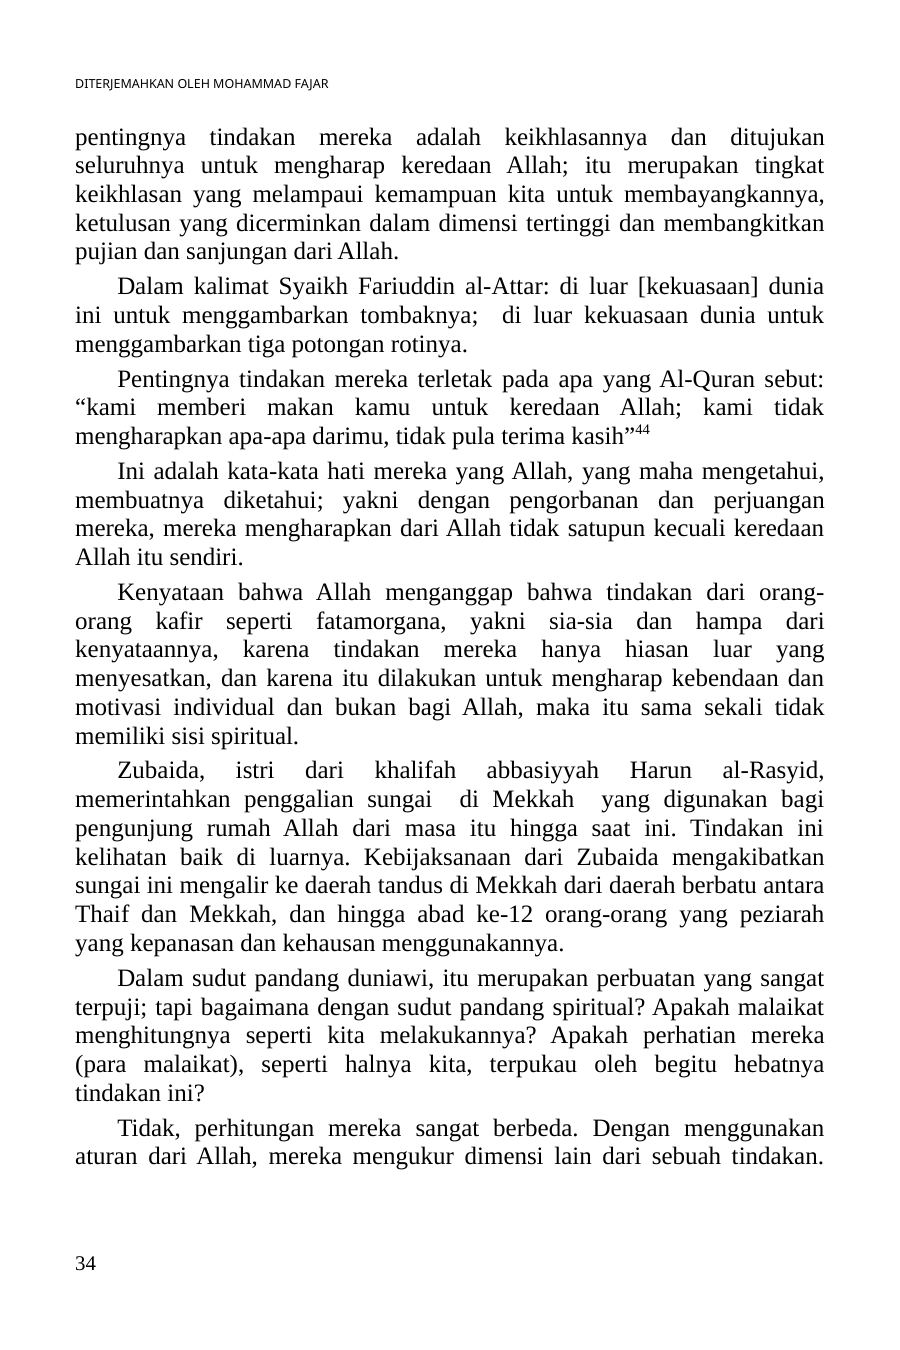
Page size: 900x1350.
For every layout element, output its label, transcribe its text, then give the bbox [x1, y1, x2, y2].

text Ini adalah kata-kata hati mereka yang Allah, yang maha mengetahui, membuatnya diketahui; yakni dengan pengorbanan dan perjuangan mereka, mereka mengharapkan dari Allah tidak satupun kecuali keredaan Allah itu sendiri. [75, 456, 825, 571]
text Kenyataan bahwa Allah menganggap bahwa tindakan dari orang-orang kafir seperti fatamorgana, yakni sia-sia dan hampa dari kenyataannya, karena tindakan mereka hanya hiasan luar yang menyesatkan, dan karena itu dilakukan untuk mengharap kebendaan dan motivasi individual dan bukan bagi Allah, maka itu sama sekali tidak memiliki sisi spiritual. [75, 577, 825, 749]
text pentingnya tindakan mereka adalah keikhlasannya dan ditujukan seluruhnya untuk mengharap keredaan Allah; itu merupakan tingkat keikhlasan yang melampaui kemampuan kita untuk membayangkannya, ketulusan yang dicerminkan dalam dimensi tertinggi dan membangkitkan pujian dan sanjungan dari Allah. [75, 122, 825, 265]
text Pentingnya tindakan mereka terletak pada apa yang Al-Quran sebut: “kami memberi makan kamu untuk keredaan Allah; kami tidak mengharapkan apa-apa darimu, tidak pula terima kasih” [75, 364, 825, 450]
text Dalam kalimat Syaikh Fariuddin al-Attar: di luar [kekuasaan] dunia ini untuk menggambarkan tombaknya; di luar kekuasaan dunia untuk menggambarkan tiga potongan rotinya. [75, 271, 825, 358]
text Dalam sudut pandang duniawi, itu merupakan perbuatan yang sangat terpuji; tapi bagaimana dengan sudut pandang spiritual? Apakah malaikat menghitungnya seperti kita melakukannya? Apakah perhatian mereka (para malaikat), seperti halnya kita, terpukau oleh begitu hebatnya tindakan ini? [75, 963, 825, 1107]
text Zubaida, istri dari khalifah abbasiyyah Harun al-Rasyid, memerintahkan penggalian sungai di Mekkah yang digunakan bagi pengunjung rumah Allah dari masa itu hingga saat ini. Tindakan ini kelihatan baik di luarnya. Kebijaksanaan dari Zubaida mengakibatkan sungai ini mengalir ke daerah tandus di Mekkah dari daerah berbatu antara Thaif dan Mekkah, dan hingga abad ke-12 orang-orang yang peziarah yang kepanasan dan kehausan menggunakannya. [75, 756, 825, 957]
text Tidak, perhitungan mereka sangat berbeda. Dengan menggunakan aturan dari Allah, mereka mengukur dimensi lain dari sebuah tindakan. [75, 1113, 825, 1170]
